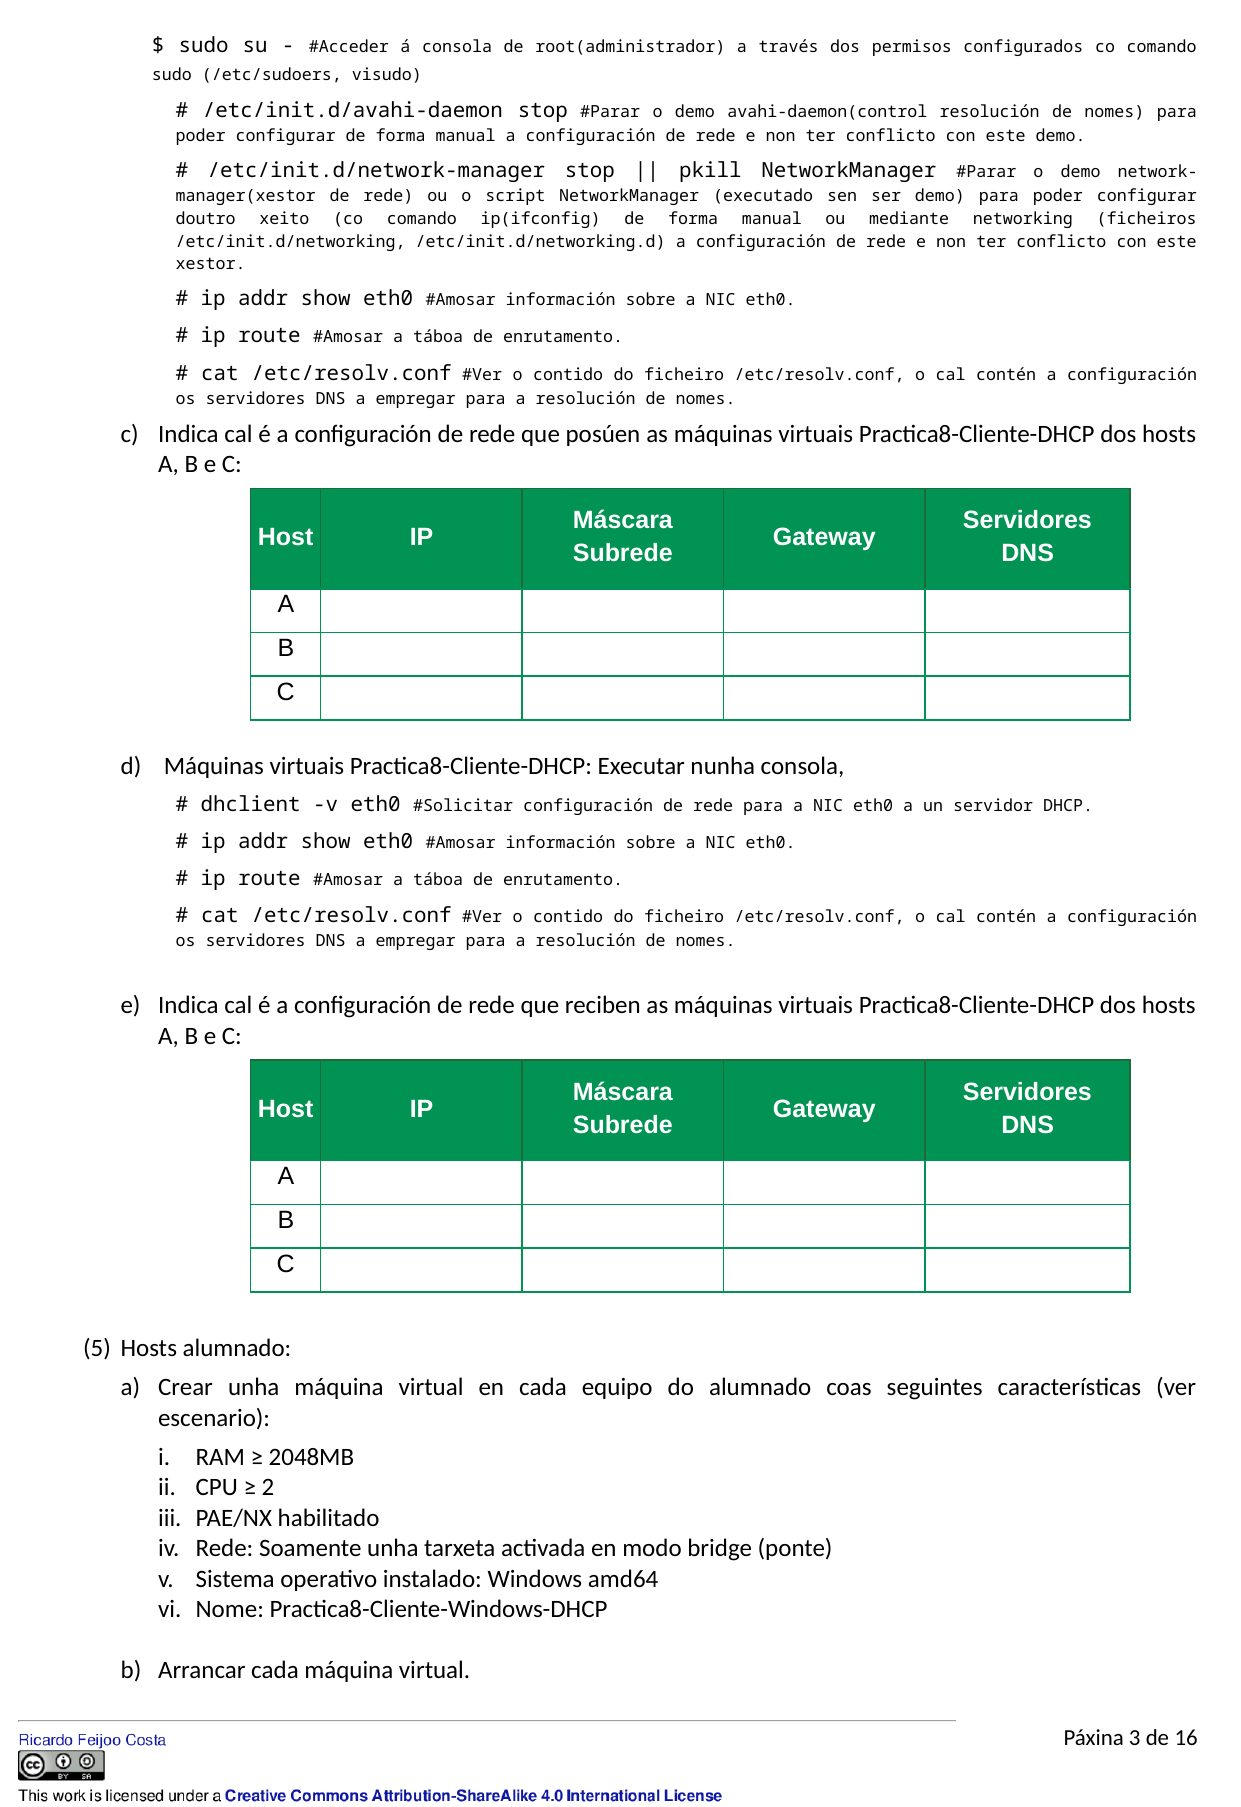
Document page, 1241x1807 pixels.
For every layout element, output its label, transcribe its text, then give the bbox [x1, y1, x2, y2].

table_cell [724, 677, 924, 719]
table_header IP [321, 489, 521, 588]
table_cell [523, 1161, 723, 1203]
table_header Máscara Subrede [523, 1061, 723, 1160]
table_cell [724, 1161, 924, 1203]
table_cell [321, 633, 521, 675]
table_cell A [251, 1161, 320, 1203]
table_cell [523, 1249, 723, 1291]
table_cell [926, 590, 1129, 632]
table_cell [926, 1205, 1129, 1247]
table_cell [926, 633, 1129, 675]
list # ip route #Amosar a táboa de enrutamento. [140, 321, 1197, 349]
list Indica cal é a configuración de rede que posúen as máquinas virtuais Practica8-Cliente-DHCP dos hosts A, B e C: [120, 418, 1197, 479]
table_cell C [251, 677, 320, 719]
list Indica cal é a configuración de rede que reciben as máquinas virtuais Practica8-Cliente-DHCP dos hosts A, B e C: [120, 989, 1197, 1051]
list Crear unha máquina virtual en cada equipo do alumnado coas seguintes características (ver escenario): [120, 1371, 1197, 1432]
list # dhclient -v eth0 #Solicitar configuración de rede para a NIC eth0 a un servidor DHCP. [140, 789, 1197, 817]
table_cell [926, 1161, 1129, 1203]
list # ip addr show eth0 #Amosar información sobre a NIC eth0. [140, 826, 1197, 855]
table_header Gateway [724, 489, 924, 588]
table_cell [724, 1249, 924, 1291]
table_cell B [251, 1205, 320, 1247]
table_cell [321, 1249, 521, 1291]
list # ip route #Amosar a táboa de enrutamento. [140, 863, 1197, 892]
table_header Servidores DNS [926, 1061, 1129, 1160]
table_header IP [321, 1061, 521, 1160]
list RAM ≥ 2048MB [158, 1441, 1197, 1471]
list # /etc/init.d/avahi-daemon stop #Parar o demo avahi-daemon(control resolución de nomes) para poder configurar de forma manual a configuración de rede e non ter conflicto con este demo. [140, 96, 1197, 147]
table_cell C [251, 1249, 320, 1291]
table_cell [523, 590, 723, 632]
table_cell [523, 633, 723, 675]
list Rede: Soamente unha tarxeta activada en modo bridge (ponte) [158, 1532, 1197, 1563]
list # /etc/init.d/network-manager stop || pkill NetworkManager #Parar o demo network-manager(xestor de rede) ou o script NetworkManager (executado sen ser demo) para poder configurar doutro xeito (co comando ip(ifconfig) de forma manual ou mediante networking (ficheiros /etc/init.d/networking, /etc/init.d/networking.d) a configuración de rede e non ter conflicto con este xestor. [140, 155, 1197, 275]
list Arrancar cada máquina virtual. [120, 1654, 1197, 1685]
list Máquinas virtuais Practica8-Cliente-DHCP: Executar nunha consola, [120, 750, 1197, 780]
table_cell [321, 677, 521, 719]
list Sistema operativo instalado: Windows amd64 [158, 1563, 1197, 1593]
table_cell B [251, 633, 320, 675]
table_cell [523, 1205, 723, 1247]
table_cell A [251, 590, 320, 632]
table_cell [926, 1249, 1129, 1291]
table_cell [523, 677, 723, 719]
table_cell [926, 677, 1129, 719]
table_cell [321, 1205, 521, 1247]
list # cat /etc/resolv.conf #Ver o contido do ficheiro /etc/resolv.conf, o cal contén a configuración os servidores DNS a empregar para a resolución de nomes. [140, 358, 1197, 409]
list # ip addr show eth0 #Amosar información sobre a NIC eth0. [140, 283, 1197, 312]
list Hosts alumnado: [83, 1332, 1197, 1362]
table_cell [321, 590, 521, 632]
table_cell [724, 633, 924, 675]
table_header Máscara Subrede [523, 489, 723, 588]
table_header Servidores DNS [926, 489, 1129, 588]
list PAE/NX habilitado [158, 1502, 1197, 1532]
table_cell [724, 590, 924, 632]
table_header Gateway [724, 1061, 924, 1160]
table_header Host [251, 1061, 320, 1160]
list CPU ≥ 2 [158, 1471, 1197, 1502]
picture [8, 1715, 957, 1806]
list # cat /etc/resolv.conf #Ver o contido do ficheiro /etc/resolv.conf, o cal contén a configuración os servidores DNS a empregar para a resolución de nomes. [140, 901, 1197, 952]
table_cell [321, 1161, 521, 1203]
table_cell [724, 1205, 924, 1247]
table_header Host [251, 489, 320, 588]
list Nome: Practica8-Cliente-Windows-DHCP [158, 1593, 1197, 1624]
list $ sudo su - #Acceder á consola de root(administrador) a través dos permisos configurados co comando sudo (/etc/sudoers, visudo) [116, 30, 1197, 87]
